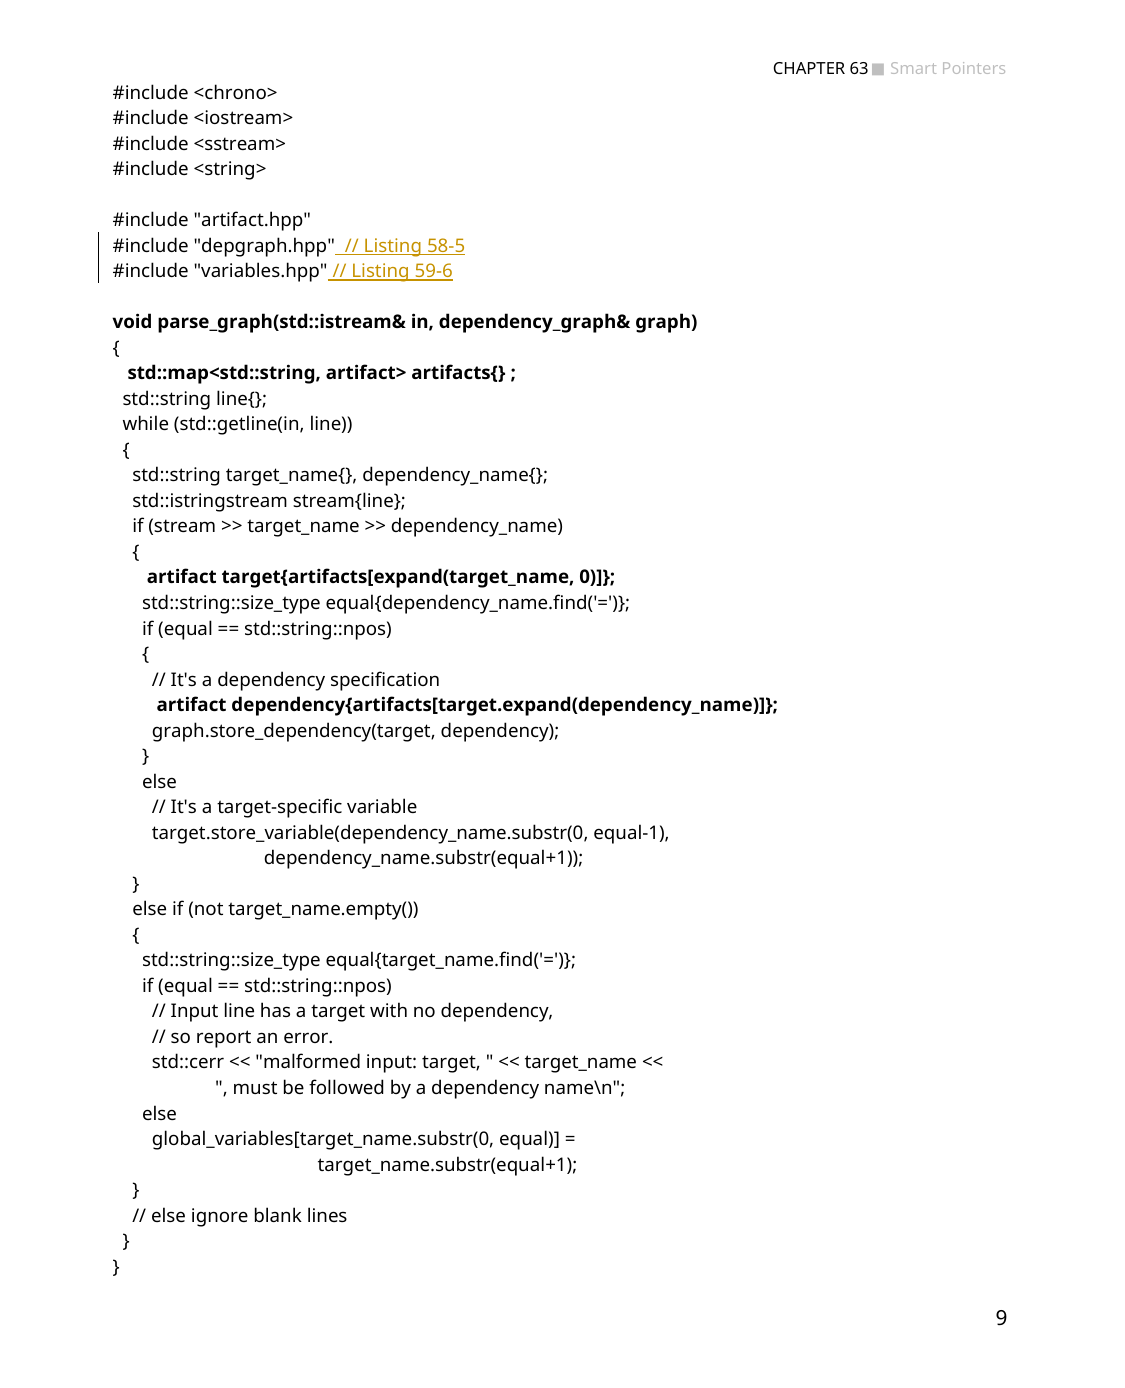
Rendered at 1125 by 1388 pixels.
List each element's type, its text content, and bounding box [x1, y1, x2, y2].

text std::cerr << "malformed input: target, " << target_name << [112, 1049, 1012, 1074]
text #include <iostream> [112, 104, 1012, 130]
text #include <chrono> [112, 79, 1012, 104]
text std::string target_name{}, dependency_name{}; [112, 462, 1012, 487]
text { [112, 538, 1012, 564]
text #include "depgraph.hpp" // Listing 58-5 [112, 232, 1012, 258]
text // Input line has a target with no dependency, [112, 998, 1012, 1023]
text std::map<std::string, artifact> artifacts{} ; [112, 360, 1012, 385]
text } [112, 1176, 1012, 1202]
text // else ignore blank lines [112, 1202, 1012, 1227]
text graph.store_dependency(target, dependency); [112, 717, 1012, 742]
text } [112, 1227, 1012, 1253]
text std::istringstream stream{line}; [112, 487, 1012, 513]
text std::string line{}; [112, 385, 1012, 411]
text std::string::size_type equal{target_name.find('=')}; [112, 947, 1012, 972]
text else [112, 768, 1012, 793]
text // so report an error. [112, 1023, 1012, 1049]
text #include <string> [112, 156, 1012, 181]
text #include "variables.hpp" // Listing 59-6 [112, 258, 1012, 283]
text // It's a target-specific variable [112, 793, 1012, 819]
text std::string::size_type equal{dependency_name.find('=')}; [112, 589, 1012, 615]
text { [112, 436, 1012, 462]
text } [112, 870, 1012, 896]
text if (equal == std::string::npos) [112, 972, 1012, 998]
text // It's a dependency specification [112, 666, 1012, 691]
text else [112, 1100, 1012, 1125]
text #include <sstream> [112, 130, 1012, 156]
text void parse_graph(std::istream& in, dependency_graph& graph) [112, 309, 1012, 334]
text #include "artifact.hpp" [112, 207, 1012, 232]
text ", must be followed by a dependency name\n"; [112, 1074, 1012, 1100]
text dependency_name.substr(equal+1)); [112, 844, 1012, 870]
text if (stream >> target_name >> dependency_name) [112, 513, 1012, 538]
text } [112, 742, 1012, 768]
text target_name.substr(equal+1); [112, 1151, 1012, 1176]
text global_variables[target_name.substr(0, equal)] = [112, 1125, 1012, 1151]
text artifact target{artifacts[expand(target_name, 0)]}; [112, 564, 1012, 589]
text artifact dependency{artifacts[target.expand(dependency_name)]}; [112, 691, 1012, 717]
text { [112, 334, 1012, 360]
text while (std::getline(in, line)) [112, 411, 1012, 436]
text if (equal == std::string::npos) [112, 615, 1012, 640]
text target.store_variable(dependency_name.substr(0, equal-1), [112, 819, 1012, 844]
text else if (not target_name.empty()) [112, 896, 1012, 921]
text { [112, 640, 1012, 666]
text } [112, 1253, 1012, 1278]
text { [112, 921, 1012, 947]
